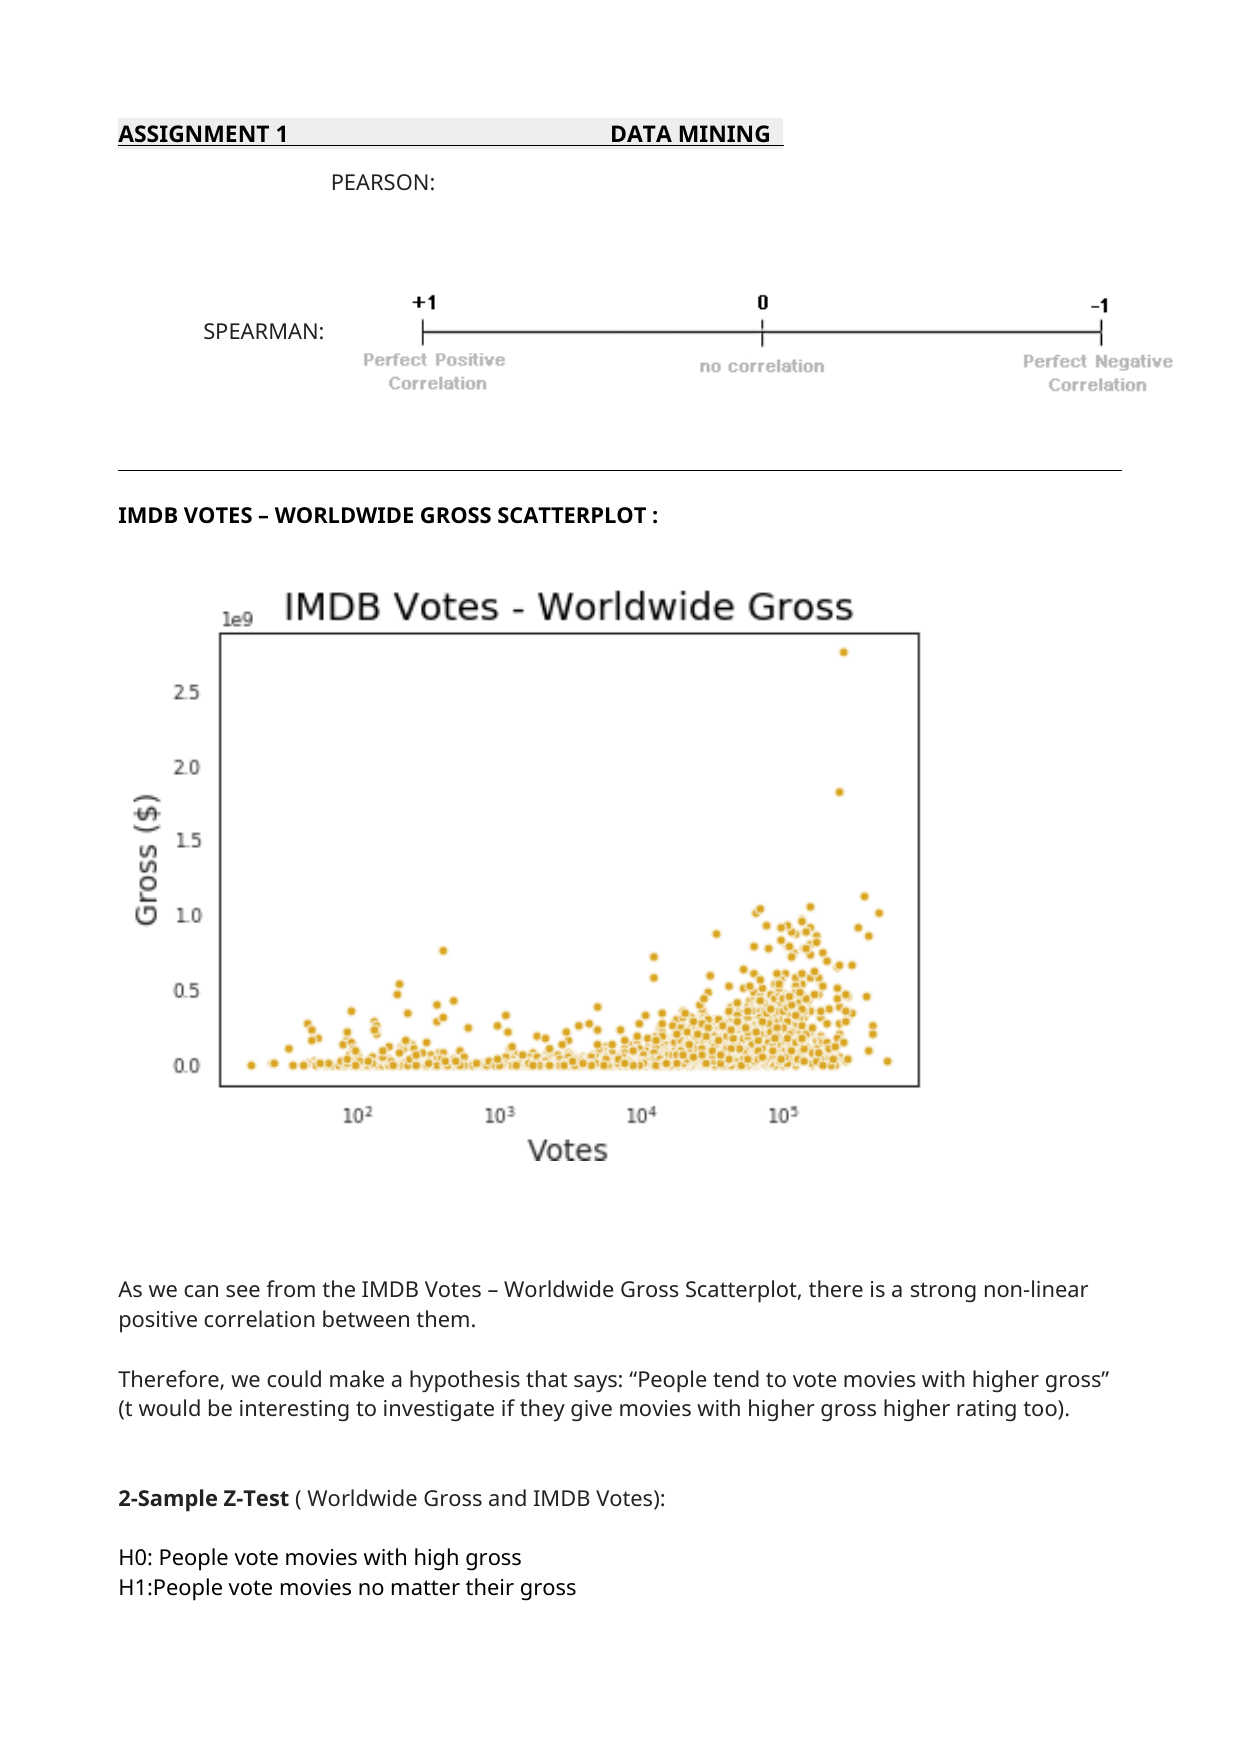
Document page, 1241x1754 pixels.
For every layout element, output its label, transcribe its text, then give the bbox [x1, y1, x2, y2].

text IMDB VOTES – WORLDWIDE GROSS SCATTERPLOT : [118, 499, 1122, 529]
text H1:People vote movies no matter their gross [118, 1572, 1122, 1602]
text Therefore, we could make a hypothesis that says: “People tend to vote movies with higher gross” (t would be interesting to investigate if they give movies with higher gross higher rating too). [118, 1363, 1122, 1423]
text As we can see from the IMDB Votes – Worldwide Gross Scatterplot, there is a strong non-linear positive correlation between them. [118, 1274, 1122, 1334]
text 2-Sample Z-Test ( Worldwide Gross and IMDB Votes): [118, 1483, 1122, 1512]
text PEARSON: [118, 167, 1122, 197]
text SPEARMAN: [118, 316, 341, 346]
picture [341, 286, 1187, 407]
picture [107, 560, 1008, 1161]
text H0: People vote movies with high gross [118, 1542, 1122, 1572]
